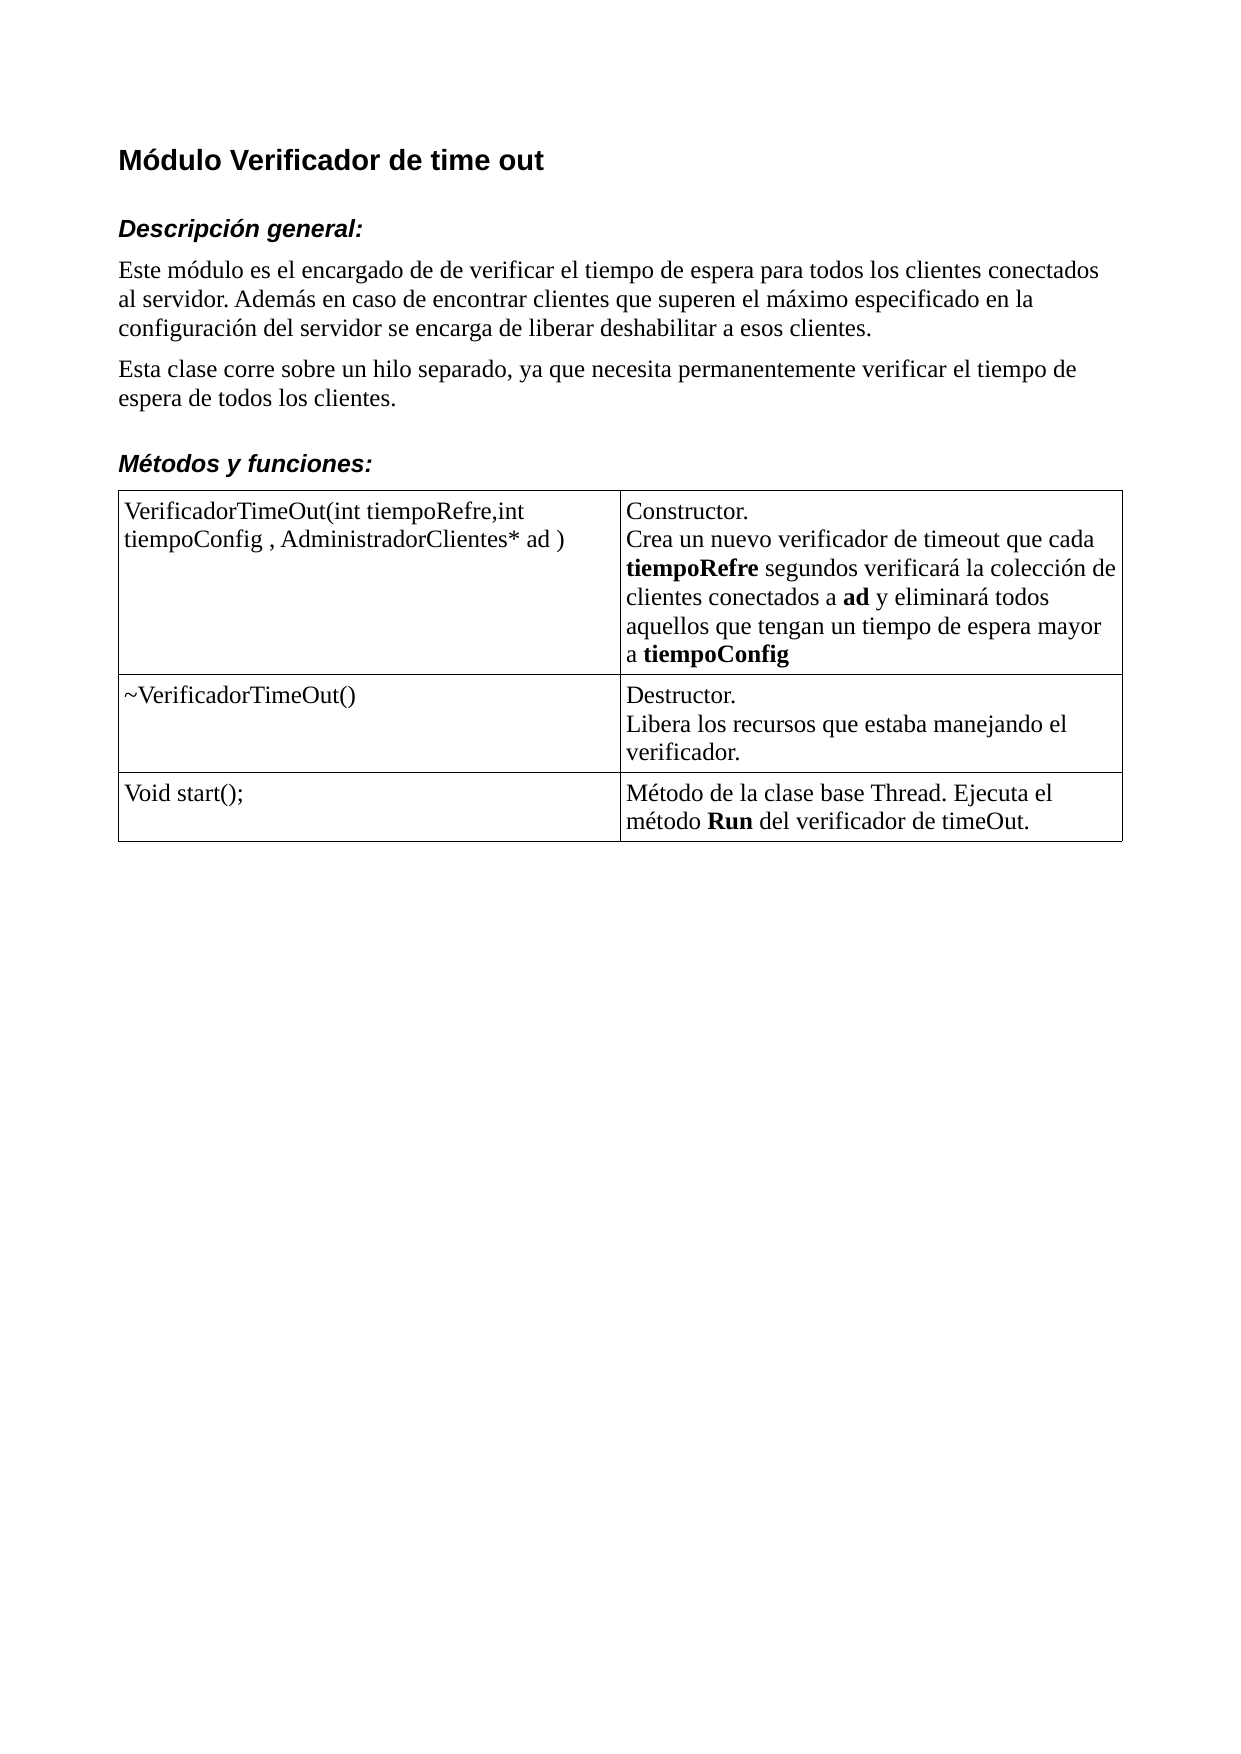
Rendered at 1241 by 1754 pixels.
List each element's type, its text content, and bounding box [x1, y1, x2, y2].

subtitle Módulo Verificador de time out [118, 143, 1122, 177]
table_header VerificadorTimeOut(int tiempoRefre,int tiempoConfig , AdministradorClientes* ad ) [119, 491, 620, 674]
text Este módulo es el encargado de de verificar el tiempo de espera para todos los clientes conectados al servidor. Además en caso de encontrar clientes que superen el máximo especificado en la configuración del servidor se encarga de liberar deshabilitar a esos clientes. [118, 255, 1122, 341]
table_cell ~VerificadorTimeOut() [119, 675, 620, 772]
table_cell Método de la clase base Thread. Ejecuta el método Run del verificador de timeOut. [621, 773, 1122, 841]
text Esta clase corre sobre un hilo separado, ya que necesita permanentemente verificar el tiempo de espera de todos los clientes. [118, 354, 1122, 411]
table_cell Void start(); [119, 773, 620, 841]
table_header Constructor. Crea un nuevo verificador de timeout que cada tiempoRefre segundos verificará la colección de clientes conectados a ad y eliminará todos aquellos que tengan un tiempo de espera mayor a tiempoConfig [621, 491, 1122, 674]
table_cell Destructor. Libera los recursos que estaba manejando el verificador. [621, 675, 1122, 772]
subtitle Métodos y funciones: [118, 449, 1122, 477]
subtitle Descripción general: [118, 214, 1122, 243]
